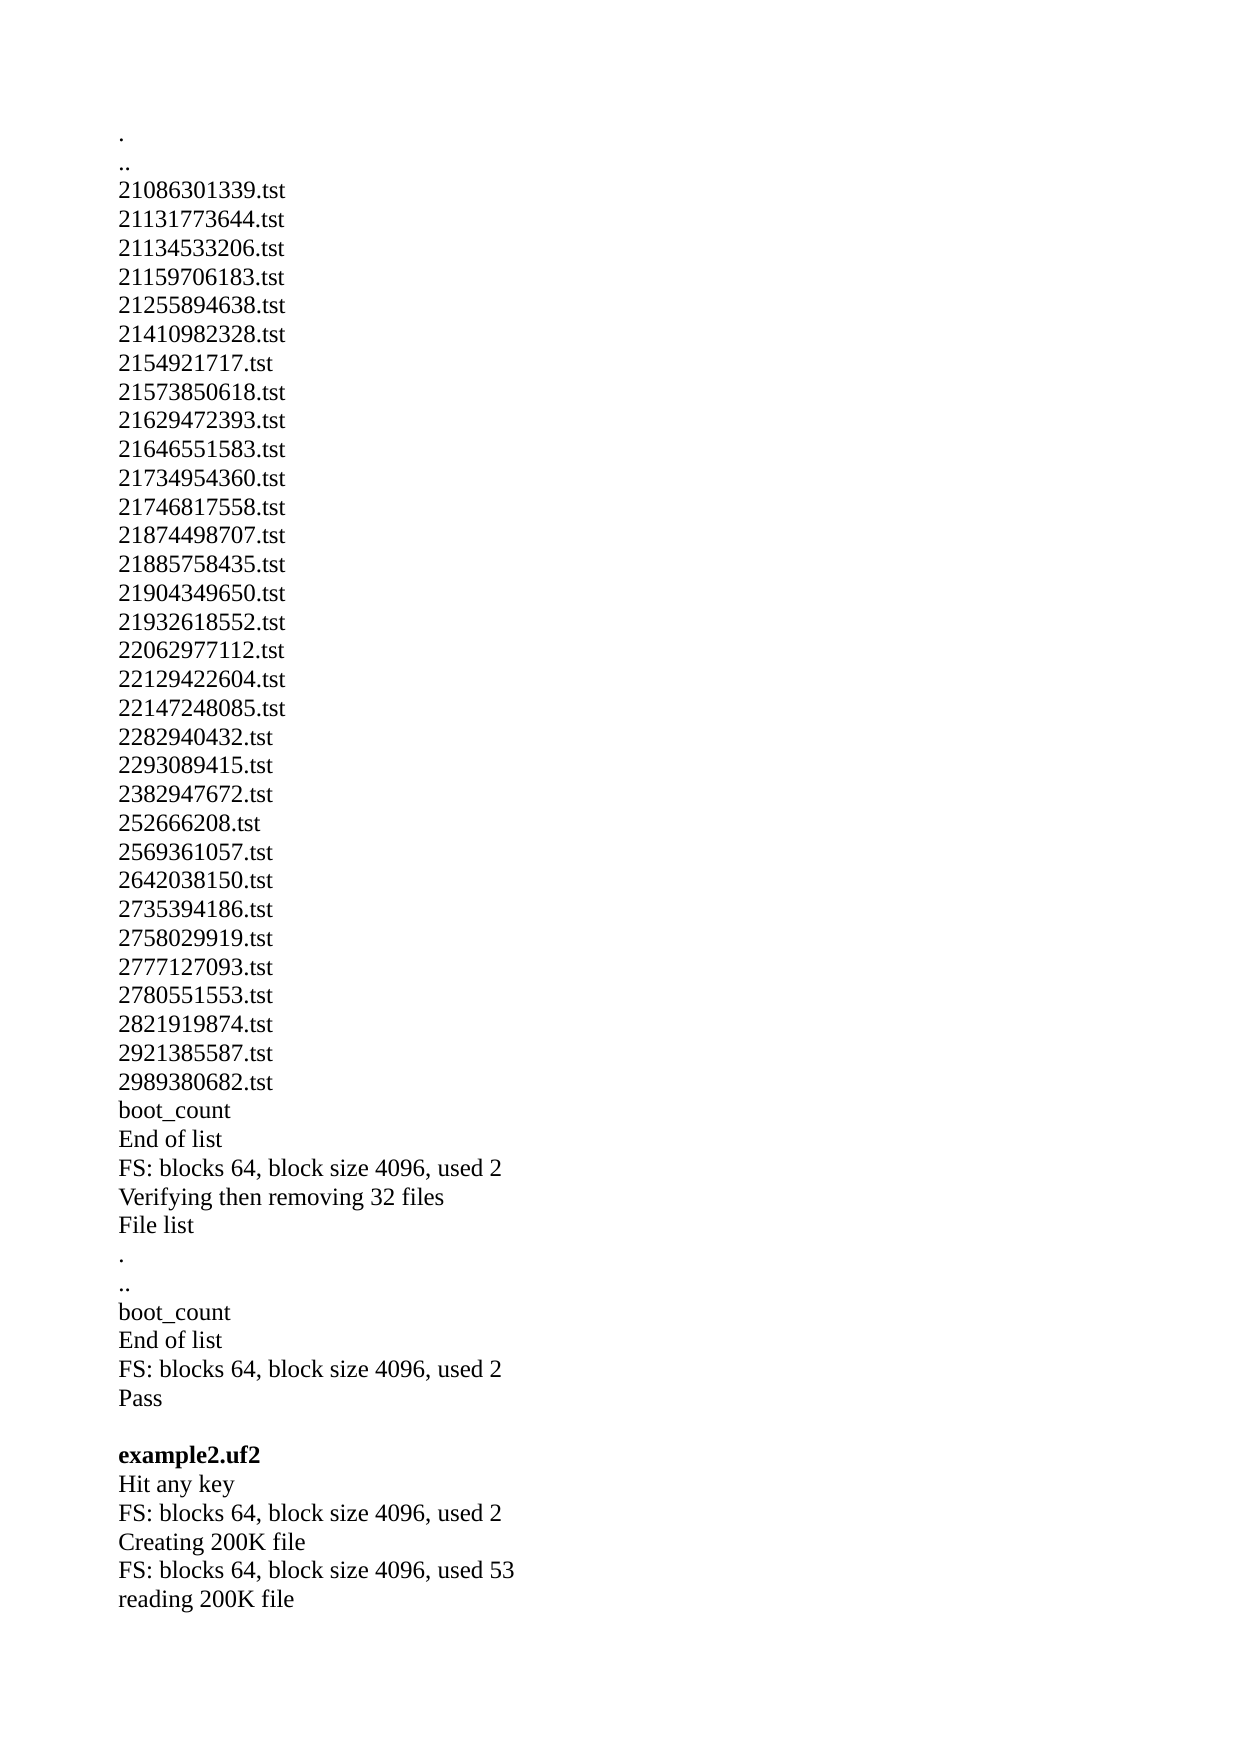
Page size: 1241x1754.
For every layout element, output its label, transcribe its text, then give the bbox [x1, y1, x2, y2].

text 21134533206.tst [118, 233, 1122, 262]
text 2780551553.tst [118, 981, 1122, 1009]
text End of list [118, 1326, 1122, 1354]
text 2921385587.tst [118, 1038, 1122, 1067]
text 2821919874.tst [118, 1009, 1122, 1038]
text 2382947672.tst [118, 779, 1122, 808]
text 21410982328.tst [118, 319, 1122, 348]
text 21159706183.tst [118, 262, 1122, 291]
text FS: blocks 64, block size 4096, used 2 [118, 1153, 1122, 1182]
text boot_count [118, 1096, 1122, 1124]
text 252666208.tst [118, 808, 1122, 837]
text 21734954360.tst [118, 463, 1122, 492]
text 2777127093.tst [118, 952, 1122, 981]
text Verifying then removing 32 files [118, 1182, 1122, 1211]
text 21573850618.tst [118, 377, 1122, 406]
text .. [118, 147, 1122, 176]
text End of list [118, 1124, 1122, 1153]
text 2569361057.tst [118, 837, 1122, 866]
text 2282940432.tst [118, 722, 1122, 751]
text 2758029919.tst [118, 923, 1122, 952]
text . [118, 118, 1122, 147]
text 21086301339.tst [118, 176, 1122, 204]
text Hit any key [118, 1469, 1122, 1498]
text 2989380682.tst [118, 1067, 1122, 1096]
text 21746817558.tst [118, 492, 1122, 521]
text FS: blocks 64, block size 4096, used 53 [118, 1556, 1122, 1584]
text . [118, 1239, 1122, 1268]
text 21646551583.tst [118, 434, 1122, 463]
text Pass [118, 1383, 1122, 1412]
text 21629472393.tst [118, 406, 1122, 434]
text 2154921717.tst [118, 348, 1122, 377]
text example2.uf2 [118, 1441, 1122, 1469]
text 22147248085.tst [118, 693, 1122, 722]
text 21255894638.tst [118, 291, 1122, 319]
text 21904349650.tst [118, 578, 1122, 607]
text 21131773644.tst [118, 204, 1122, 233]
text boot_count [118, 1297, 1122, 1326]
text 2735394186.tst [118, 894, 1122, 923]
text FS: blocks 64, block size 4096, used 2 [118, 1498, 1122, 1527]
text 2642038150.tst [118, 866, 1122, 894]
text 21885758435.tst [118, 549, 1122, 578]
text .. [118, 1268, 1122, 1297]
text FS: blocks 64, block size 4096, used 2 [118, 1354, 1122, 1383]
text 22129422604.tst [118, 664, 1122, 693]
text reading 200K file [118, 1584, 1122, 1613]
text 22062977112.tst [118, 636, 1122, 664]
text Creating 200K file [118, 1527, 1122, 1556]
text File list [118, 1211, 1122, 1239]
text 21874498707.tst [118, 521, 1122, 549]
text 21932618552.tst [118, 607, 1122, 636]
text 2293089415.tst [118, 751, 1122, 779]
